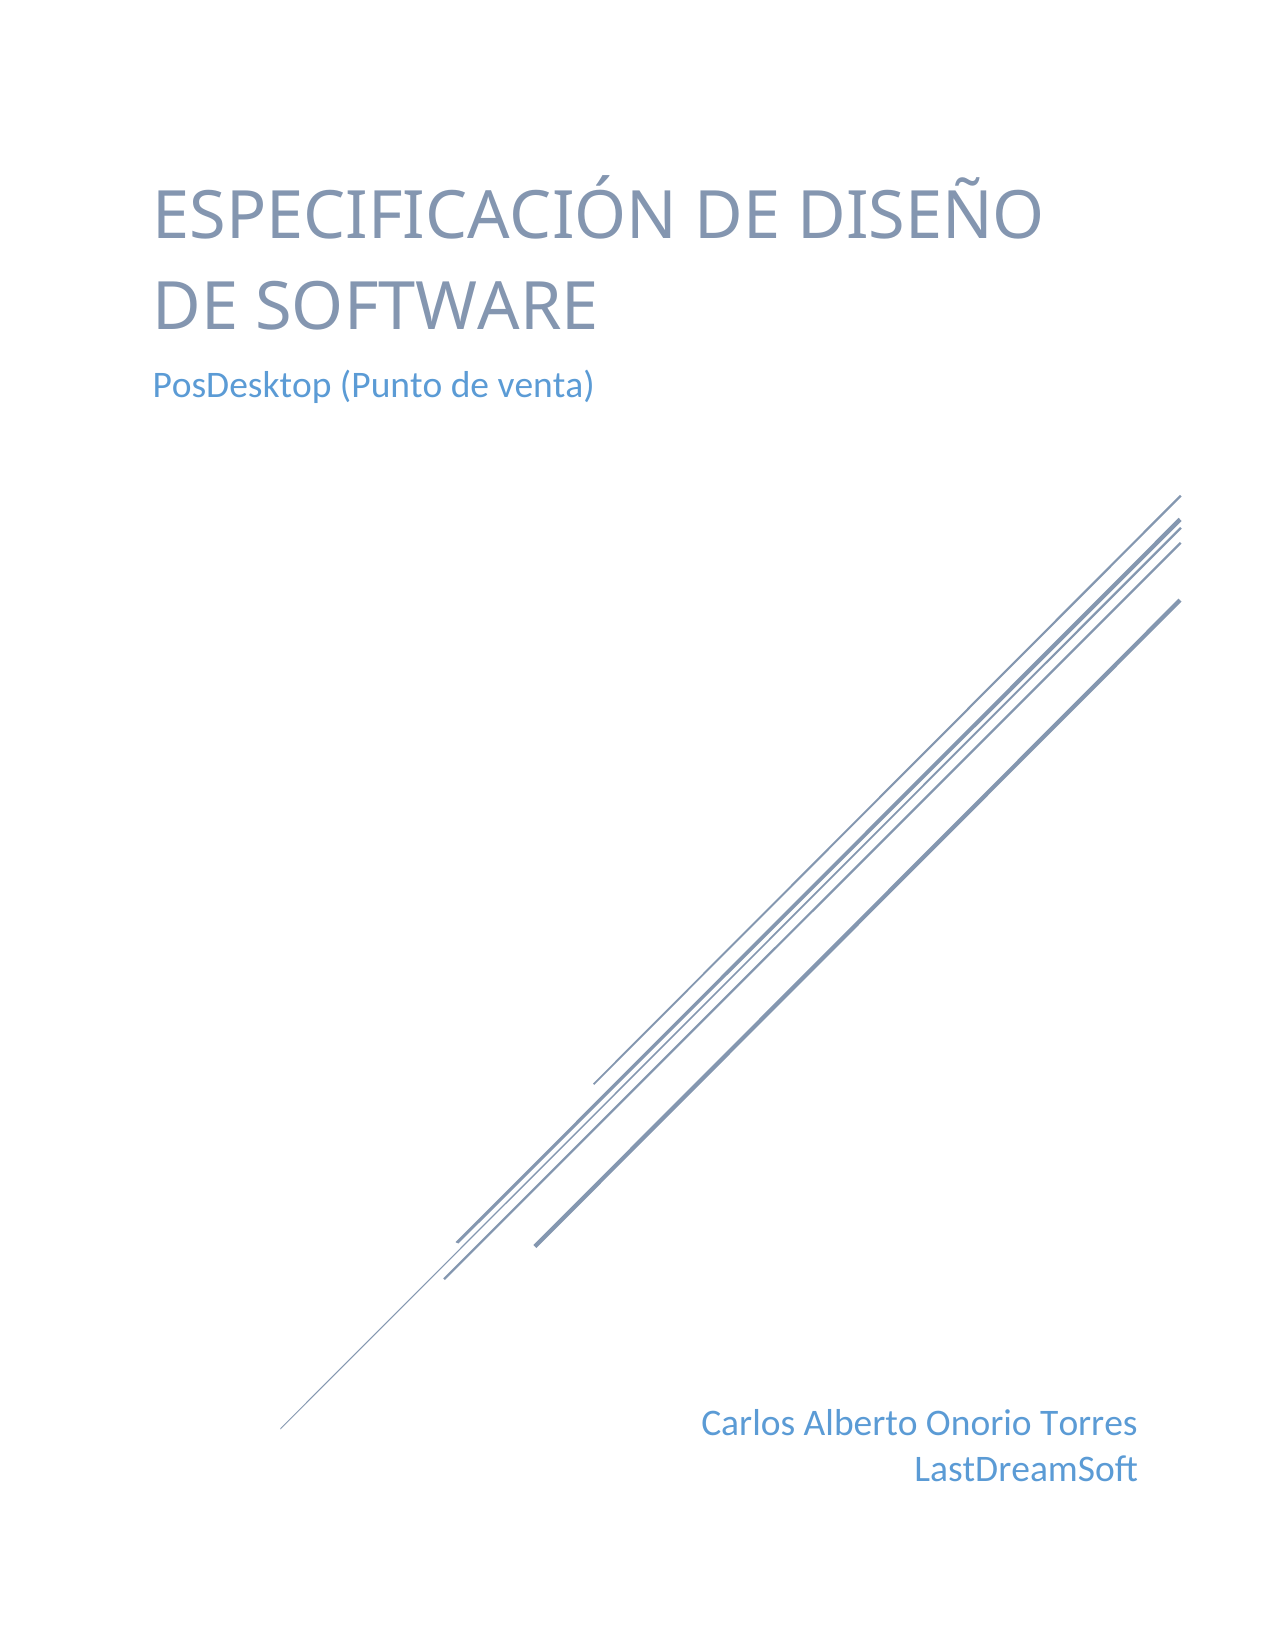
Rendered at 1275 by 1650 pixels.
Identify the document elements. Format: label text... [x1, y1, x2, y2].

text Carlos Alberto Onorio Torres [137, 1399, 1138, 1445]
text PosDesktop (Punto de venta) [152, 361, 1123, 407]
text Especificación de diseño de software [152, 167, 1123, 349]
text LastDreamSoft [137, 1445, 1138, 1491]
